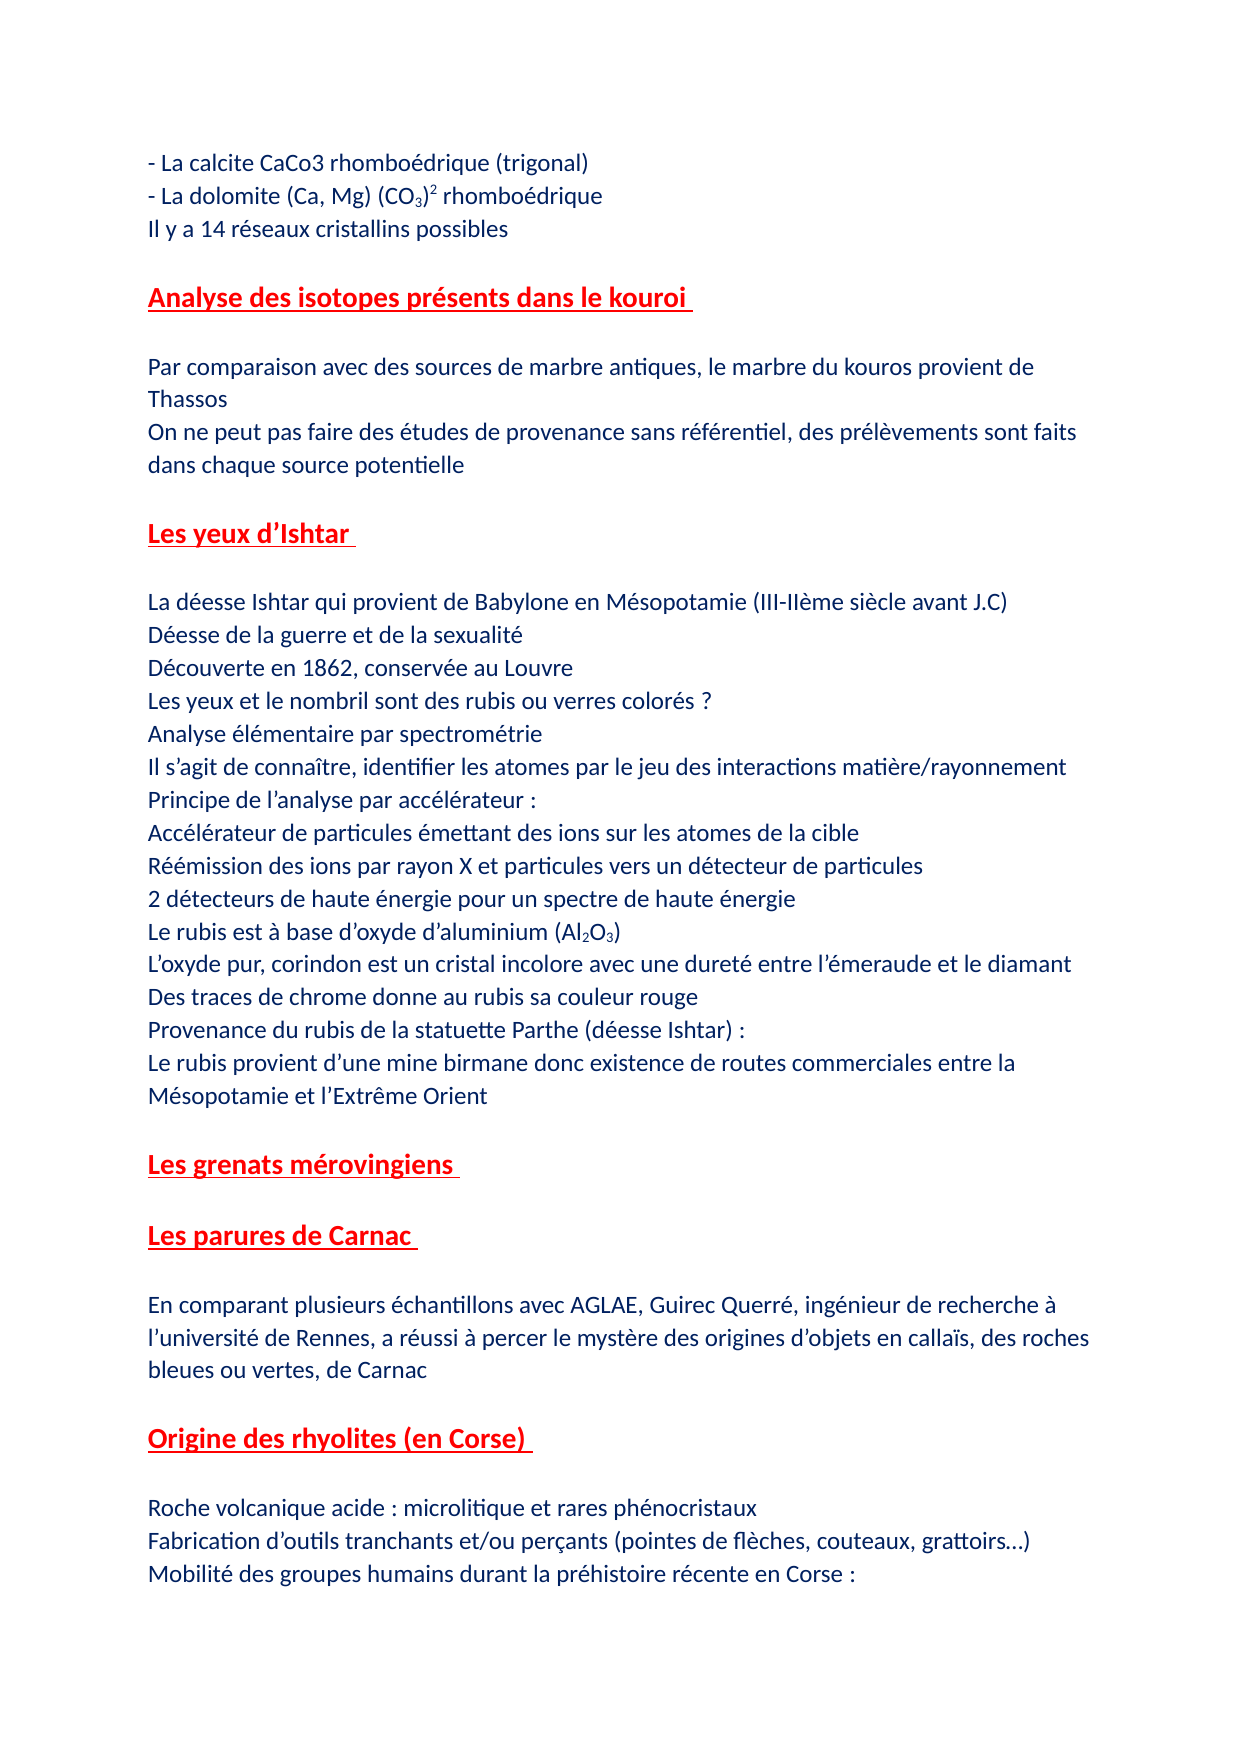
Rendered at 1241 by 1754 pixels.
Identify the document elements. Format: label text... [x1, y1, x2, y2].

text Roche volcanique acide : microlitique et rares phénocristaux [148, 1492, 1093, 1522]
text On ne peut pas faire des études de provenance sans référentiel, des prélèvements sont faits dans chaque source potentielle [148, 416, 1093, 480]
text Mobilité des groupes humains durant la préhistoire récente en Corse : [148, 1558, 1093, 1588]
text Réémission des ions par rayon X et particules vers un détecteur de particules [148, 850, 1093, 880]
text Des traces de chrome donne au rubis sa couleur rouge [148, 982, 1093, 1012]
text Principe de l’analyse par accélérateur : [148, 784, 1093, 814]
text Déesse de la guerre et de la sexualité [148, 619, 1093, 650]
text Analyse élémentaire par spectrométrie [148, 718, 1093, 749]
text Analyse des isotopes présents dans le kouroi [148, 279, 1093, 315]
text Les yeux et le nombril sont des rubis ou verres colorés ? [148, 685, 1093, 716]
text 2 détecteurs de haute énergie pour un spectre de haute énergie [148, 883, 1093, 913]
text Les grenats mérovingiens [148, 1146, 1093, 1182]
text Le rubis provient d’une mine birmane donc existence de routes commerciales entre la Mésopotamie et l’Extrême Orient [148, 1047, 1093, 1111]
text Les parures de Carnac [148, 1217, 1093, 1253]
text Il y a 14 réseaux cristallins possibles [148, 213, 1093, 244]
text En comparant plusieurs échantillons avec AGLAE, Guirec Querré, ingénieur de recherche à l’université de Rennes, a réussi à percer le mystère des origines d’objets en callaïs, des roches bleues ou vertes, de Carnac [148, 1289, 1093, 1385]
text L’oxyde pur, corindon est un cristal incolore avec une dureté entre l’émeraude et le diamant [148, 949, 1093, 979]
text - La dolomite (Ca, Mg) (CO3)2 rhomboédrique [148, 181, 1093, 211]
text Fabrication d’outils tranchants et/ou perçants (pointes de flèches, couteaux, grattoirs…) [148, 1525, 1093, 1555]
text Les yeux d’Ishtar [148, 515, 1093, 551]
text La déesse Ishtar qui provient de Babylone en Mésopotamie (III-IIème siècle avant J.C) [148, 587, 1093, 617]
text - La calcite CaCo3 rhomboédrique (trigonal) [148, 148, 1093, 178]
text Découverte en 1862, conservée au Louvre [148, 652, 1093, 683]
text Provenance du rubis de la statuette Parthe (déesse Ishtar) : [148, 1014, 1093, 1045]
text Accélérateur de particules émettant des ions sur les atomes de la cible [148, 817, 1093, 847]
text Origine des rhyolites (en Corse) [148, 1421, 1093, 1456]
text Il s’agit de connaître, identifier les atomes par le jeu des interactions matière/rayonnement [148, 751, 1093, 782]
text Le rubis est à base d’oxyde d’aluminium (Al2O3) [148, 916, 1093, 946]
text Par comparaison avec des sources de marbre antiques, le marbre du kouros provient de Thassos [148, 351, 1093, 414]
